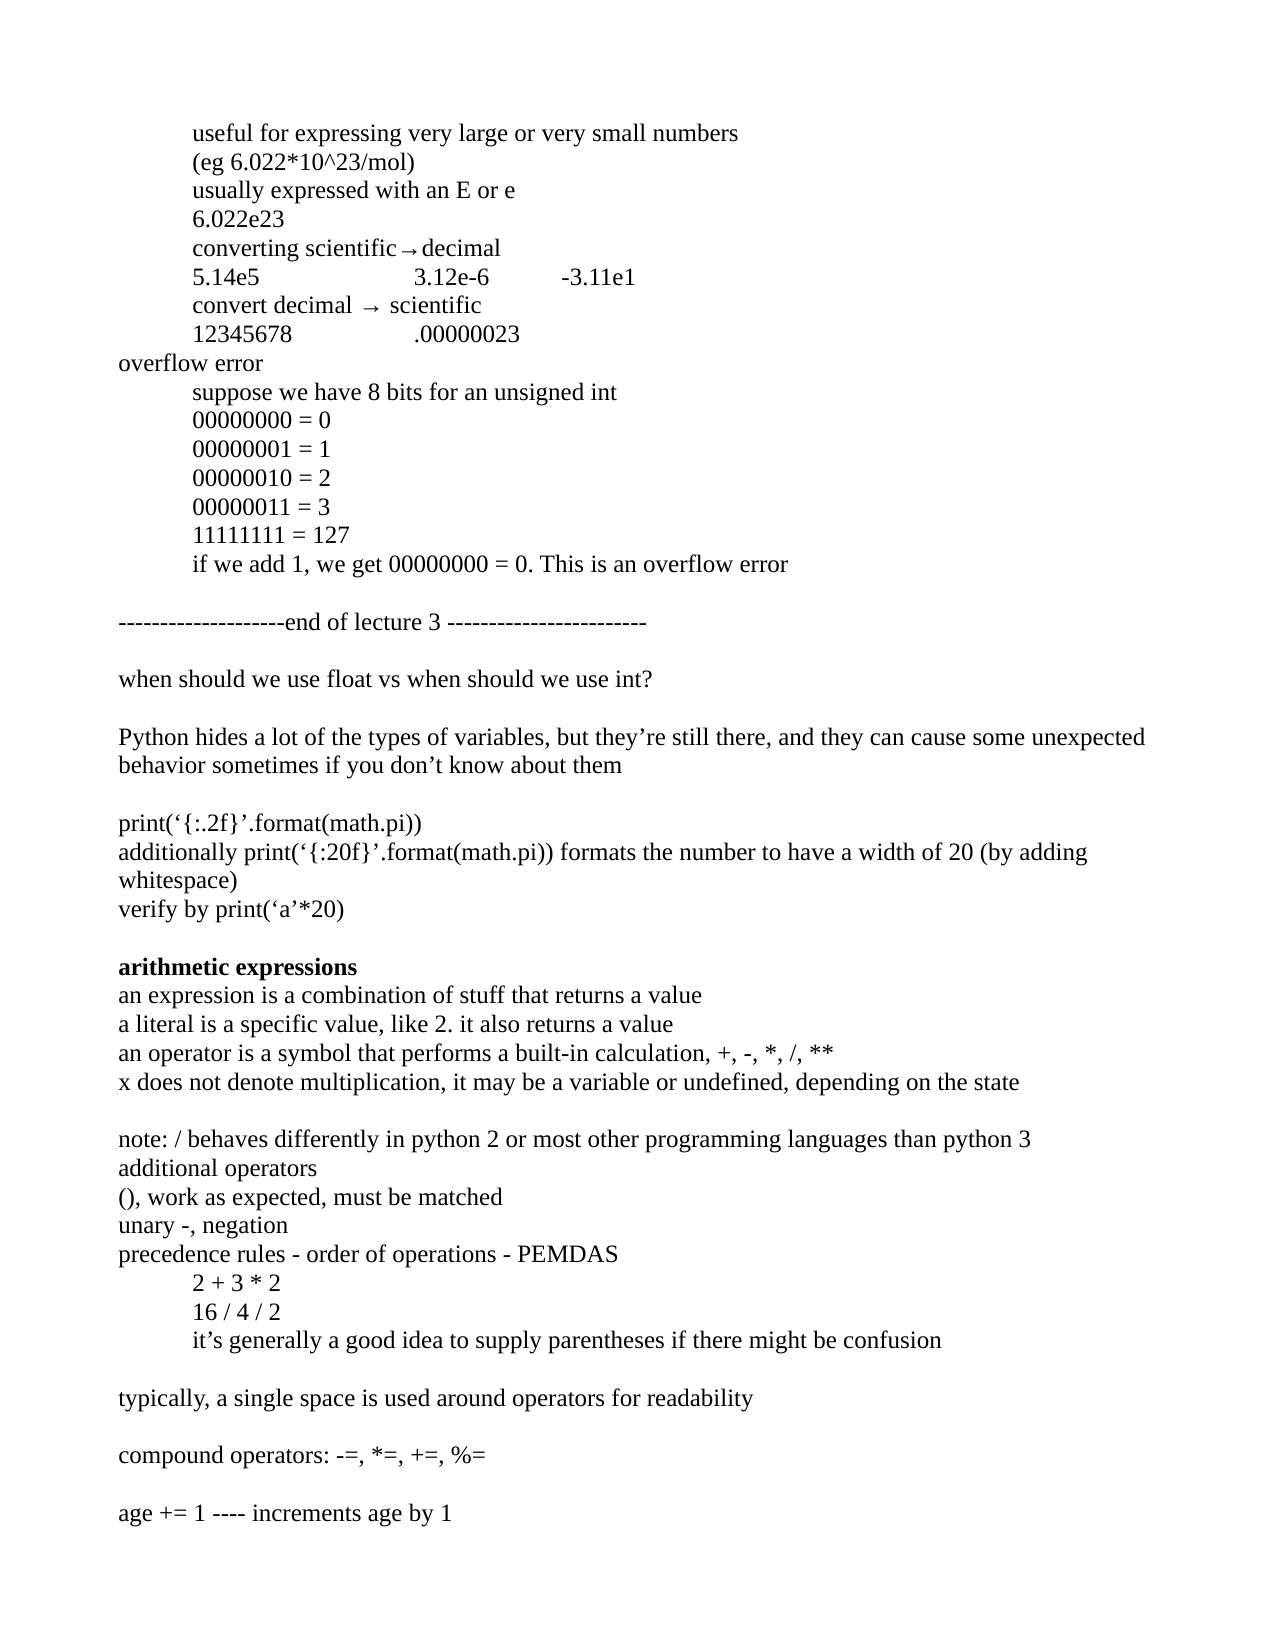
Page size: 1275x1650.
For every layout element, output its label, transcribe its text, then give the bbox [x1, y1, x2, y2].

text if we add 1, we get 00000000 = 0. This is an overflow error [118, 549, 1157, 578]
text useful for expressing very large or very small numbers [118, 118, 1157, 147]
text 00000010 = 2 [118, 463, 1157, 492]
text 00000000 = 0 [118, 406, 1157, 434]
text verify by print(‘a’*20) [118, 894, 1157, 923]
text converting scientific→decimal [118, 233, 1157, 262]
text x does not denote multiplication, it may be a variable or undefined, depending on the state [118, 1067, 1157, 1096]
text age += 1 ---- increments age by 1 [118, 1498, 1157, 1527]
text note: / behaves differently in python 2 or most other programming languages than python 3 [118, 1124, 1157, 1153]
text compound operators: -=, *=, +=, %= [118, 1441, 1157, 1469]
text arithmetic expressions [118, 952, 1157, 981]
text Python hides a lot of the types of variables, but they’re still there, and they can cause some unexpected behavior sometimes if you don’t know about them [118, 722, 1157, 779]
text 00000001 = 1 [118, 434, 1157, 463]
text 11111111 = 127 [118, 521, 1157, 549]
text print(‘{:.2f}’.format(math.pi)) [118, 808, 1157, 837]
text additionally print(‘{:20f}’.format(math.pi)) formats the number to have a width of 20 (by adding whitespace) [118, 837, 1157, 894]
text (eg 6.022*10^23/mol) [118, 147, 1157, 176]
text 6.022e23 [118, 204, 1157, 233]
text usually expressed with an E or e [118, 176, 1157, 204]
text --------------------end of lecture 3 ------------------------ [118, 607, 1157, 636]
text unary -, negation [118, 1211, 1157, 1239]
text convert decimal → scientific [118, 291, 1157, 319]
text suppose we have 8 bits for an unsigned int [118, 377, 1157, 406]
text 12345678 .00000023 [118, 319, 1157, 348]
text precedence rules - order of operations - PEMDAS [118, 1239, 1157, 1268]
text when should we use float vs when should we use int? [118, 664, 1157, 693]
text an expression is a combination of stuff that returns a value [118, 981, 1157, 1009]
text 2 + 3 * 2 [118, 1268, 1157, 1297]
text 00000011 = 3 [118, 492, 1157, 521]
text it’s generally a good idea to supply parentheses if there might be confusion [118, 1326, 1157, 1354]
text an operator is a symbol that performs a built-in calculation, +, -, *, /, ** [118, 1038, 1157, 1067]
text (), work as expected, must be matched [118, 1182, 1157, 1211]
text 5.14e5 3.12e-6 -3.11e1 [118, 262, 1157, 291]
text a literal is a specific value, like 2. it also returns a value [118, 1009, 1157, 1038]
text overflow error [118, 348, 1157, 377]
text additional operators [118, 1153, 1157, 1182]
text typically, a single space is used around operators for readability [118, 1383, 1157, 1412]
text 16 / 4 / 2 [118, 1297, 1157, 1326]
